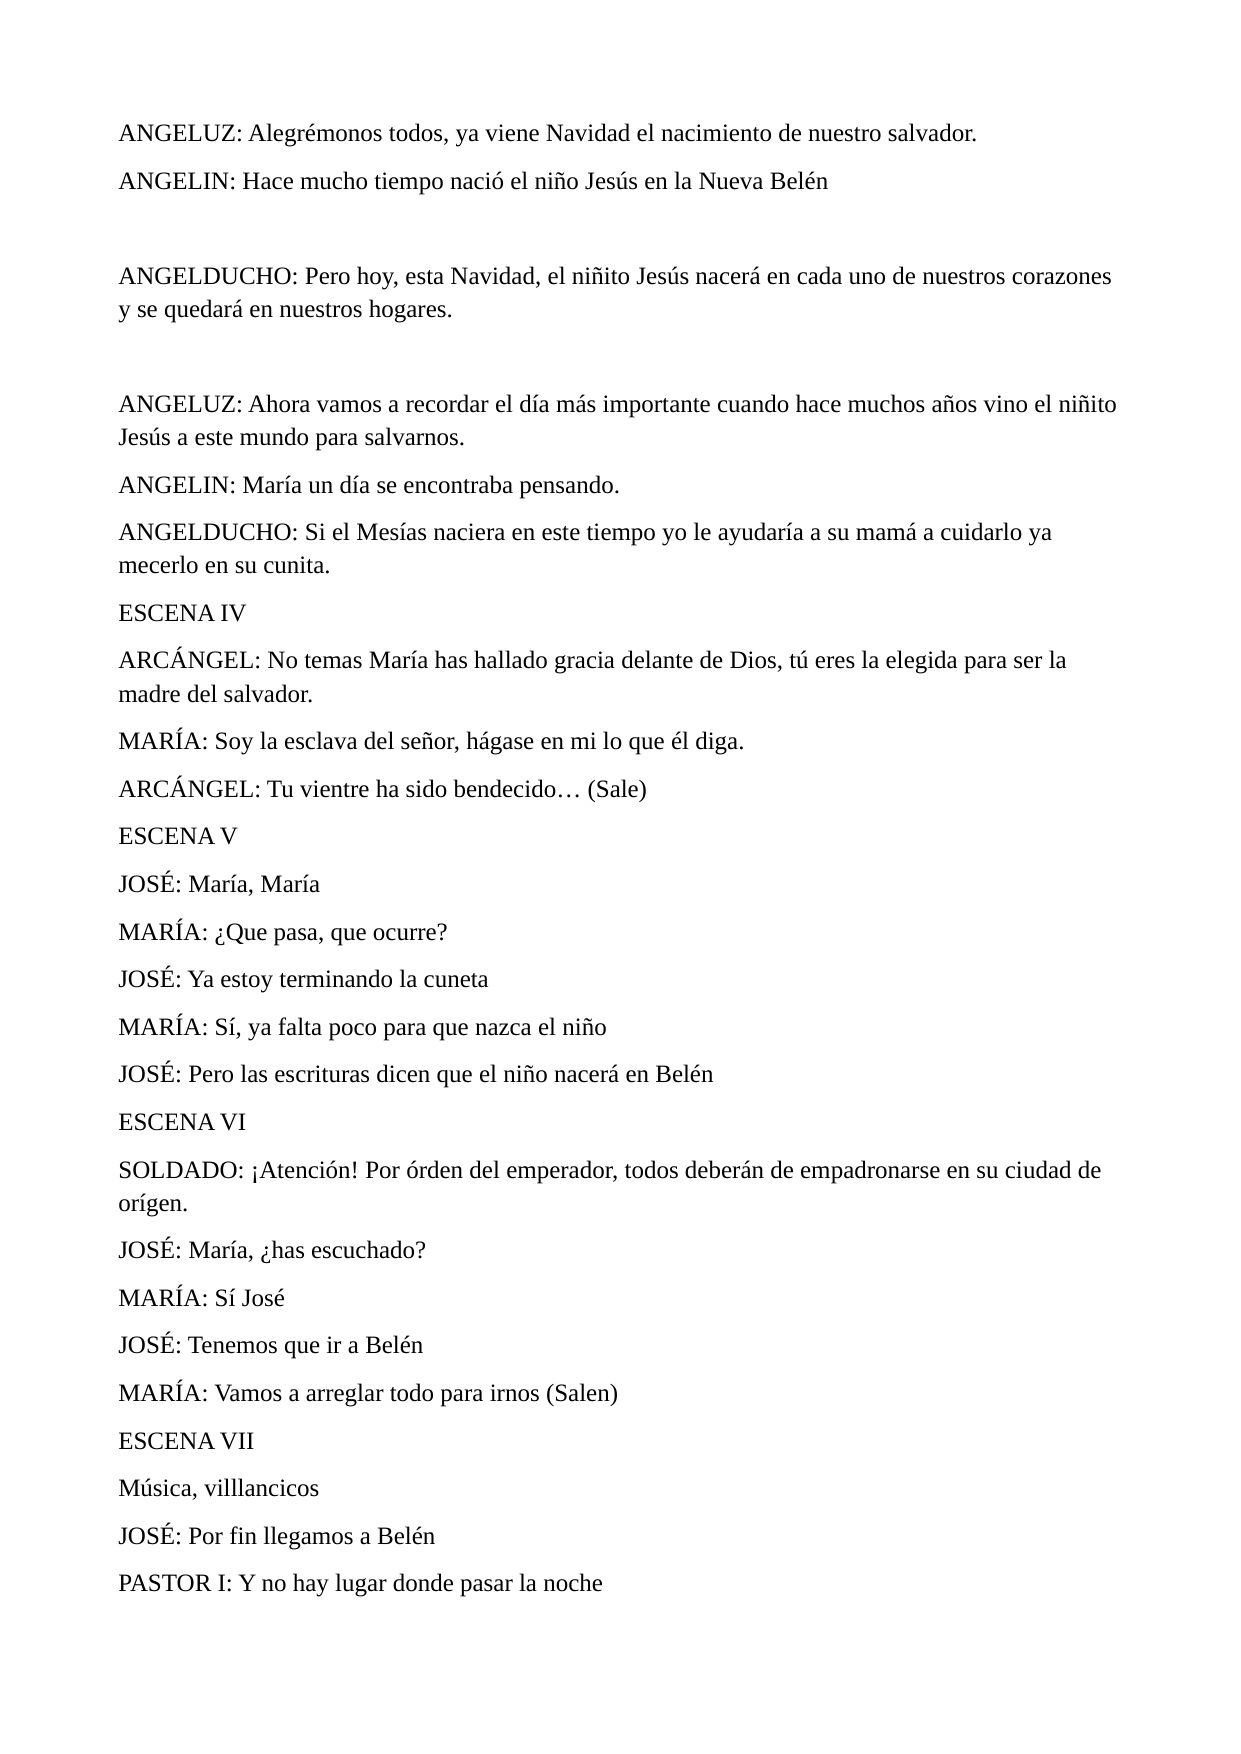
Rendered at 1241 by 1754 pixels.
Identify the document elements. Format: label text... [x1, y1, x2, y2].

text MARÍA: Vamos a arreglar todo para irnos (Salen) [118, 1378, 1122, 1407]
text JOSÉ: Pero las escrituras dicen que el niño nacerá en Belén [118, 1059, 1122, 1088]
text MARÍA: Sí José [118, 1283, 1122, 1312]
text Música, villlancicos [118, 1473, 1122, 1502]
text ARCÁNGEL: No temas María has hallado gracia delante de Dios, tú eres la elegida para ser la madre del salvador. [118, 646, 1122, 707]
text ANGELDUCHO: Si el Mesías naciera en este tiempo yo le ayudaría a su mamá a cuidarlo ya mecerlo en su cunita. [118, 517, 1122, 579]
text ANGELDUCHO: Pero hoy, esta Navidad, el niñito Jesús nacerá en cada uno de nuestros corazones y se quedará en nuestros hogares. [118, 261, 1122, 323]
text ESCENA V [118, 821, 1122, 850]
text ANGELIN: María un día se encontraba pensando. [118, 470, 1122, 498]
text ESCENA IV [118, 598, 1122, 627]
text MARÍA: Soy la esclava del señor, hágase en mi lo que él diga. [118, 726, 1122, 755]
text ESCENA VI [118, 1107, 1122, 1136]
text JOSÉ: Ya estoy terminando la cuneta [118, 964, 1122, 993]
text JOSÉ: María, ¿has escuchado? [118, 1235, 1122, 1264]
text JOSÉ: Por fin llegamos a Belén [118, 1521, 1122, 1550]
text MARÍA: Sí, ya falta poco para que nazca el niño [118, 1012, 1122, 1041]
text JOSÉ: María, María [118, 869, 1122, 898]
text PASTOR I: Y no hay lugar donde pasar la noche [118, 1568, 1122, 1597]
text ESCENA VII [118, 1426, 1122, 1454]
text ANGELUZ: Alegrémonos todos, ya viene Navidad el nacimiento de nuestro salvador. [118, 118, 1122, 147]
text MARÍA: ¿Que pasa, que ocurre? [118, 917, 1122, 945]
text JOSÉ: Tenemos que ir a Belén [118, 1331, 1122, 1359]
text SOLDADO: ¡Atención! Por órden del emperador, todos deberán de empadronarse en su ciudad de orígen. [118, 1155, 1122, 1216]
text ANGELUZ: Ahora vamos a recordar el día más importante cuando hace muchos años vino el niñito Jesús a este mundo para salvarnos. [118, 389, 1122, 451]
text ANGELIN: Hace mucho tiempo nació el niño Jesús en la Nueva Belén [118, 166, 1122, 194]
text ARCÁNGEL: Tu vientre ha sido bendecido… (Sale) [118, 774, 1122, 803]
